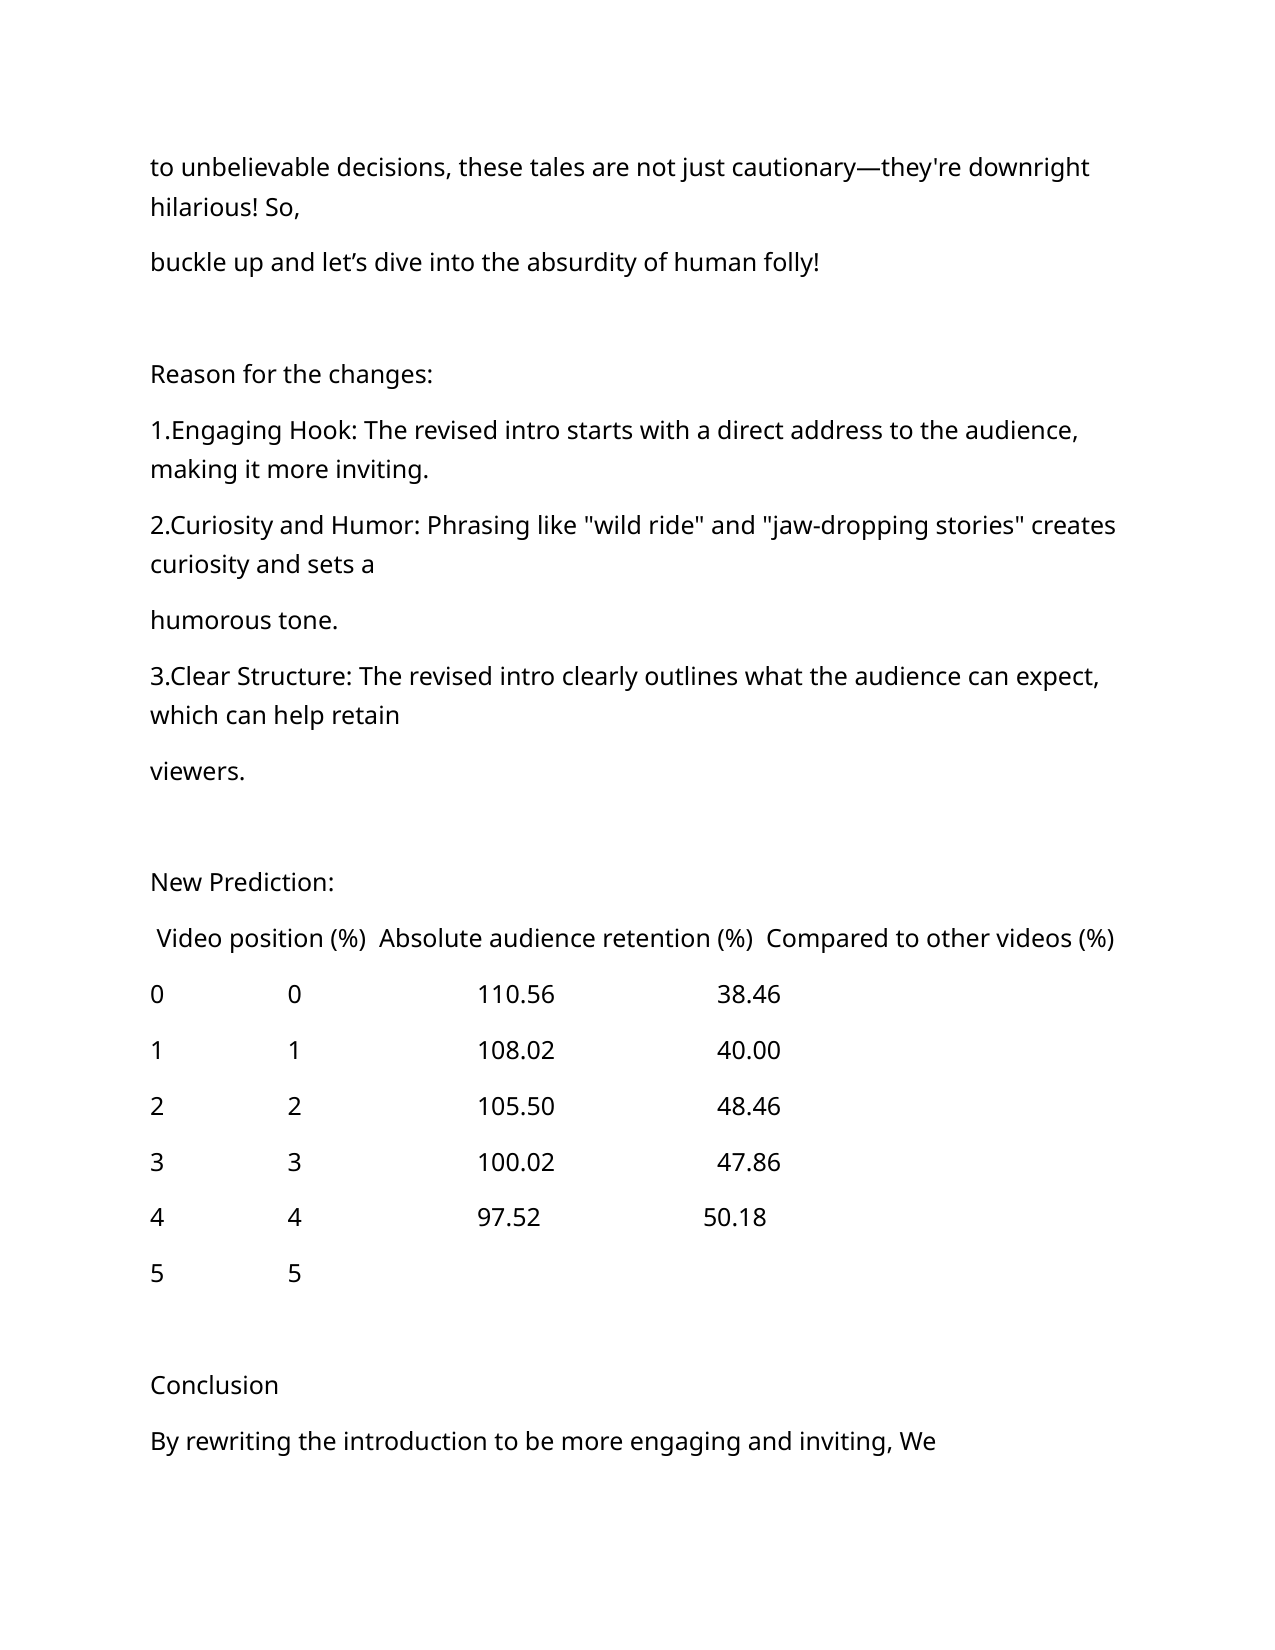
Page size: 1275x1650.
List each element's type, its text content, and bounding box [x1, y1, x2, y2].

text buckle up and let’s dive into the absurdity of human folly! [150, 245, 1125, 279]
text 1 1 108.02 40.00 [150, 1032, 1125, 1067]
text viewers. [150, 753, 1125, 787]
text humorous tone. [150, 602, 1125, 637]
text to unbelievable decisions, these tales are not just cautionary—they're downright hilarious! So, [150, 150, 1125, 223]
text 1.Engaging Hook: The revised intro starts with a direct address to the audience, making it more inviting. [150, 412, 1125, 486]
text 2.Curiosity and Humor: Phrasing like "wild ride" and "jaw-dropping stories" creates curiosity and sets a [150, 507, 1125, 581]
text 5 5 [150, 1256, 1125, 1290]
text Conclusion [150, 1367, 1125, 1402]
text 3.Clear Structure: The revised intro clearly outlines what the audience can expect, which can help retain [150, 658, 1125, 732]
text 4 4 97.52 50.18 [150, 1200, 1125, 1234]
text By rewriting the introduction to be more engaging and inviting, We [150, 1423, 1125, 1457]
text 2 2 105.50 48.46 [150, 1088, 1125, 1122]
text 0 0 110.56 38.46 [150, 977, 1125, 1011]
text New Prediction: [150, 865, 1125, 899]
text Video position (%) Absolute audience retention (%) Compared to other videos (%) [150, 921, 1125, 955]
text Reason for the changes: [150, 357, 1125, 391]
text 3 3 100.02 47.86 [150, 1144, 1125, 1178]
